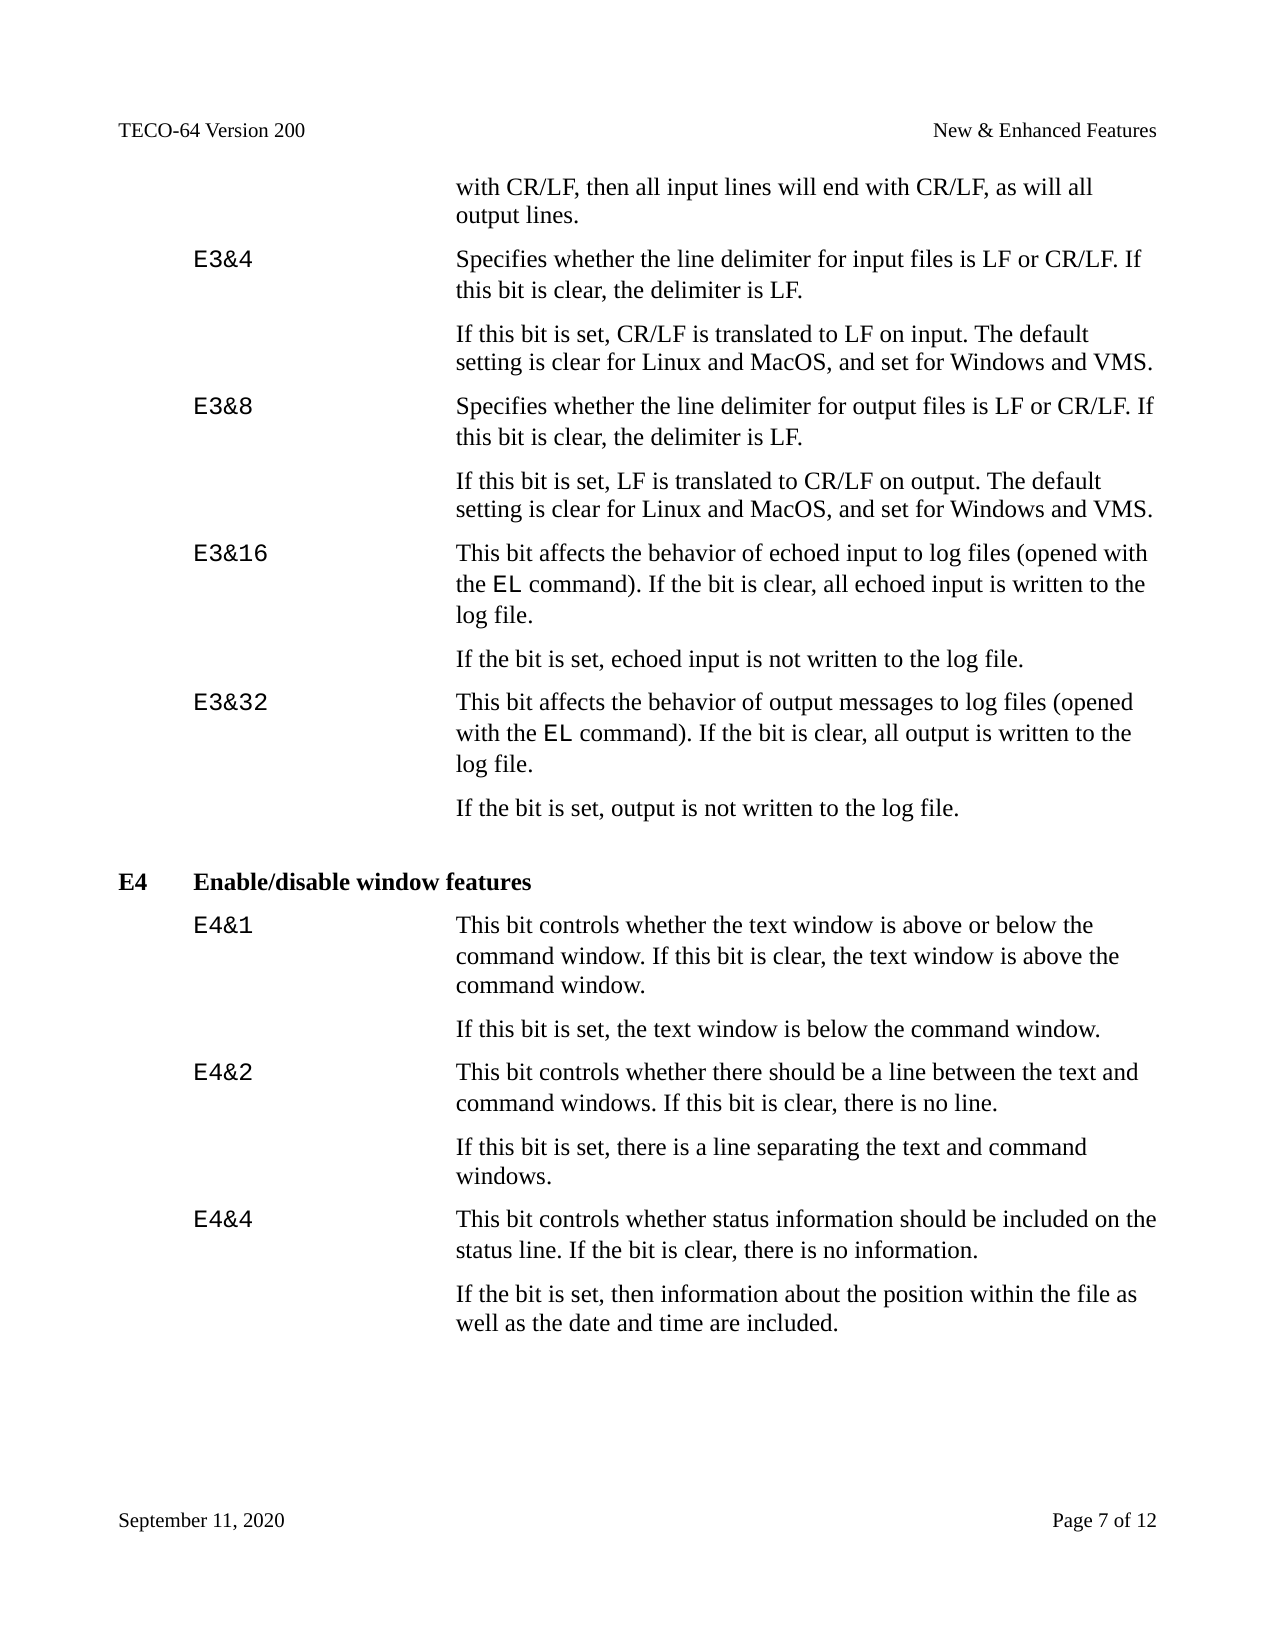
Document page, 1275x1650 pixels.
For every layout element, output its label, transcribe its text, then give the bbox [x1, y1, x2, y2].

text If this bit is set, CR/LF is translated to LF on input. The default setting is clear for Linux and MacOS, and set for Windows and VMS. [456, 319, 1157, 376]
text If this bit is set, LF is translated to CR/LF on output. The default setting is clear for Linux and MacOS, and set for Windows and VMS. [456, 466, 1157, 523]
text If the bit is set, echoed input is not written to the log file. [456, 644, 1157, 672]
text E3&4 Specifies whether the line delimiter for input files is LF or CR/LF. If this bit is clear, the delimiter is LF. [193, 244, 1157, 304]
text E4 Enable/disable window features [118, 867, 1157, 895]
text E4&4 This bit controls whether status information should be included on the status line. If the bit is clear, there is no information. [193, 1204, 1157, 1264]
text If this bit is set, there is a line separating the text and command windows. [456, 1132, 1157, 1189]
text If the bit is set, output is not written to the log file. [456, 793, 1157, 822]
text E4&2 This bit controls whether there should be a line between the text and command windows. If this bit is clear, there is no line. [193, 1057, 1157, 1117]
text E3&8 Specifies whether the line delimiter for output files is LF or CR/LF. If this bit is clear, the delimiter is LF. [193, 391, 1157, 451]
text E3&32 This bit affects the behavior of output messages to log files (opened with the EL command). If the bit is clear, all output is written to the log file. [193, 687, 1157, 778]
text E4&1 This bit controls whether the text window is above or below the command window. If this bit is clear, the text window is above the command window. [193, 910, 1157, 999]
text If the bit is set, then information about the position within the file as well as the date and time are included. [456, 1279, 1157, 1337]
text with CR/LF, then all input lines will end with CR/LF, as will all output lines. [456, 172, 1157, 229]
text E3&16 This bit affects the behavior of echoed input to log files (opened with the EL command). If the bit is clear, all echoed input is written to the log file. [193, 538, 1157, 629]
text If this bit is set, the text window is below the command window. [456, 1014, 1157, 1042]
